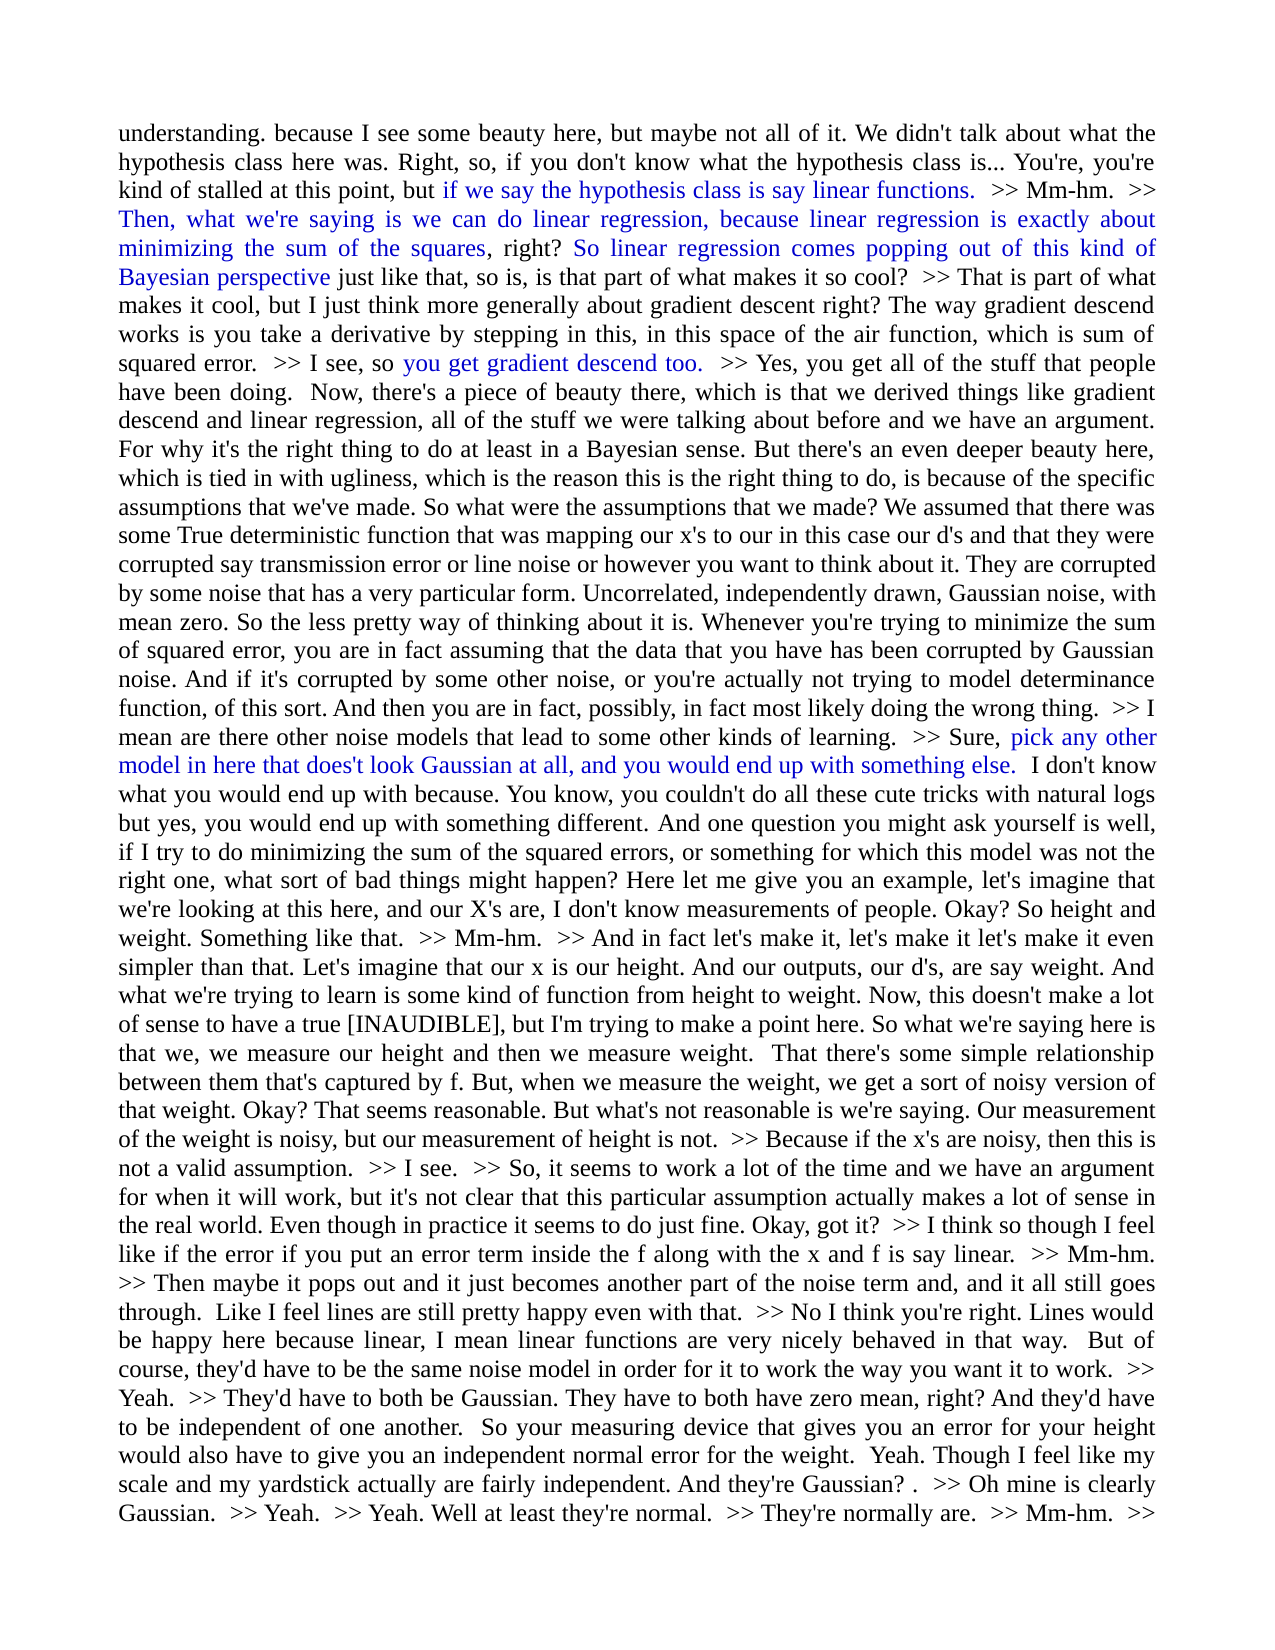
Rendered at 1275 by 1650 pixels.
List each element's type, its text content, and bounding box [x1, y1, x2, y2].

text understanding. because I see some beauty here, but maybe not all of it. We didn't talk about what the hypothesis class here was. Right, so, if you don't know what the hypothesis class is... You're, you're kind of stalled at this point, but if we say the hypothesis class is say linear functions. >> Mm-hm. >> Then, what we're saying is we can do linear regression, because linear regression is exactly about minimizing the sum of the squares, right? So linear regression comes popping out of this kind of Bayesian perspective just like that, so is, is that part of what makes it so cool? >> That is part of what makes it cool, but I just think more generally about gradient descent right? The way gradient descend works is you take a derivative by stepping in this, in this space of the air function, which is sum of squared error. >> I see, so you get gradient descend too. >> Yes, you get all of the stuff that people have been doing. Now, there's a piece of beauty there, which is that we derived things like gradient descend and linear regression, all of the stuff we were talking about before and we have an argument. For why it's the right thing to do at least in a Bayesian sense. But there's an even deeper beauty here, which is tied in with ugliness, which is the reason this is the right thing to do, is because of the specific assumptions that we've made. So what were the assumptions that we made? We assumed that there was some True deterministic function that was mapping our x's to our in this case our d's and that they were corrupted say transmission error or line noise or however you want to think about it. They are corrupted by some noise that has a very particular form. Uncorrelated, independently drawn, Gaussian noise, with mean zero. So the less pretty way of thinking about it is. Whenever you're trying to minimize the sum of squared error, you are in fact assuming that the data that you have has been corrupted by Gaussian noise. And if it's corrupted by some other noise, or you're actually not trying to model determinance function, of this sort. And then you are in fact, possibly, in fact most likely doing the wrong thing. >> I mean are there other noise models that lead to some other kinds of learning. >> Sure, pick any other model in here that does't look Gaussian at all, and you would end up with something else. I don't know what you would end up with because. You know, you couldn't do all these cute tricks with natural logs but yes, you would end up with something different. And one question you might ask yourself is well, if I try to do minimizing the sum of the squared errors, or something for which this model was not the right one, what sort of bad things might happen? Here let me give you an example, let's imagine that we're looking at this here, and our X's are, I don't know measurements of people. Okay? So height and weight. Something like that. >> Mm-hm. >> And in fact let's make it, let's make it let's make it even simpler than that. Let's imagine that our x is our height. And our outputs, our d's, are say weight. And what we're trying to learn is some kind of function from height to weight. Now, this doesn't make a lot of sense to have a true [INAUDIBLE], but I'm trying to make a point here. So what we're saying here is that we, we measure our height and then we measure weight. That there's some simple relationship between them that's captured by f. But, when we measure the weight, we get a sort of noisy version of that weight. Okay? That seems reasonable. But what's not reasonable is we're saying. Our measurement of the weight is noisy, but our measurement of height is not. >> Because if the x's are noisy, then this is not a valid assumption. >> I see. >> So, it seems to work a lot of the time and we have an argument for when it will work, but it's not clear that this particular assumption actually makes a lot of sense in the real world. Even though in practice it seems to do just fine. Okay, got it? >> I think so though I feel like if the error if you put an error term inside the f along with the x and f is say linear. >> Mm-hm. >> Then maybe it pops out and it just becomes another part of the noise term and, and it all still goes through. Like I feel lines are still pretty happy even with that. >> No I think you're right. Lines would be happy here because linear, I mean linear functions are very nicely behaved in that way. But of course, they'd have to be the same noise model in order for it to work the way you want it to work. >> Yeah. >> They'd have to both be Gaussian. They have to both have zero mean, right? And they'd have to be independent of one another. So your measuring device that gives you an error for your height would also have to give you an independent normal error for the weight. Yeah. Though I feel like my scale and my yardstick actually are fairly independent. And they're Gaussian? . >> Oh mine is clearly Gaussian. >> Yeah. >> Yeah. Well at least they're normal. >> They're normally are. >> Mm-hm. >> [118, 118, 1157, 1527]
